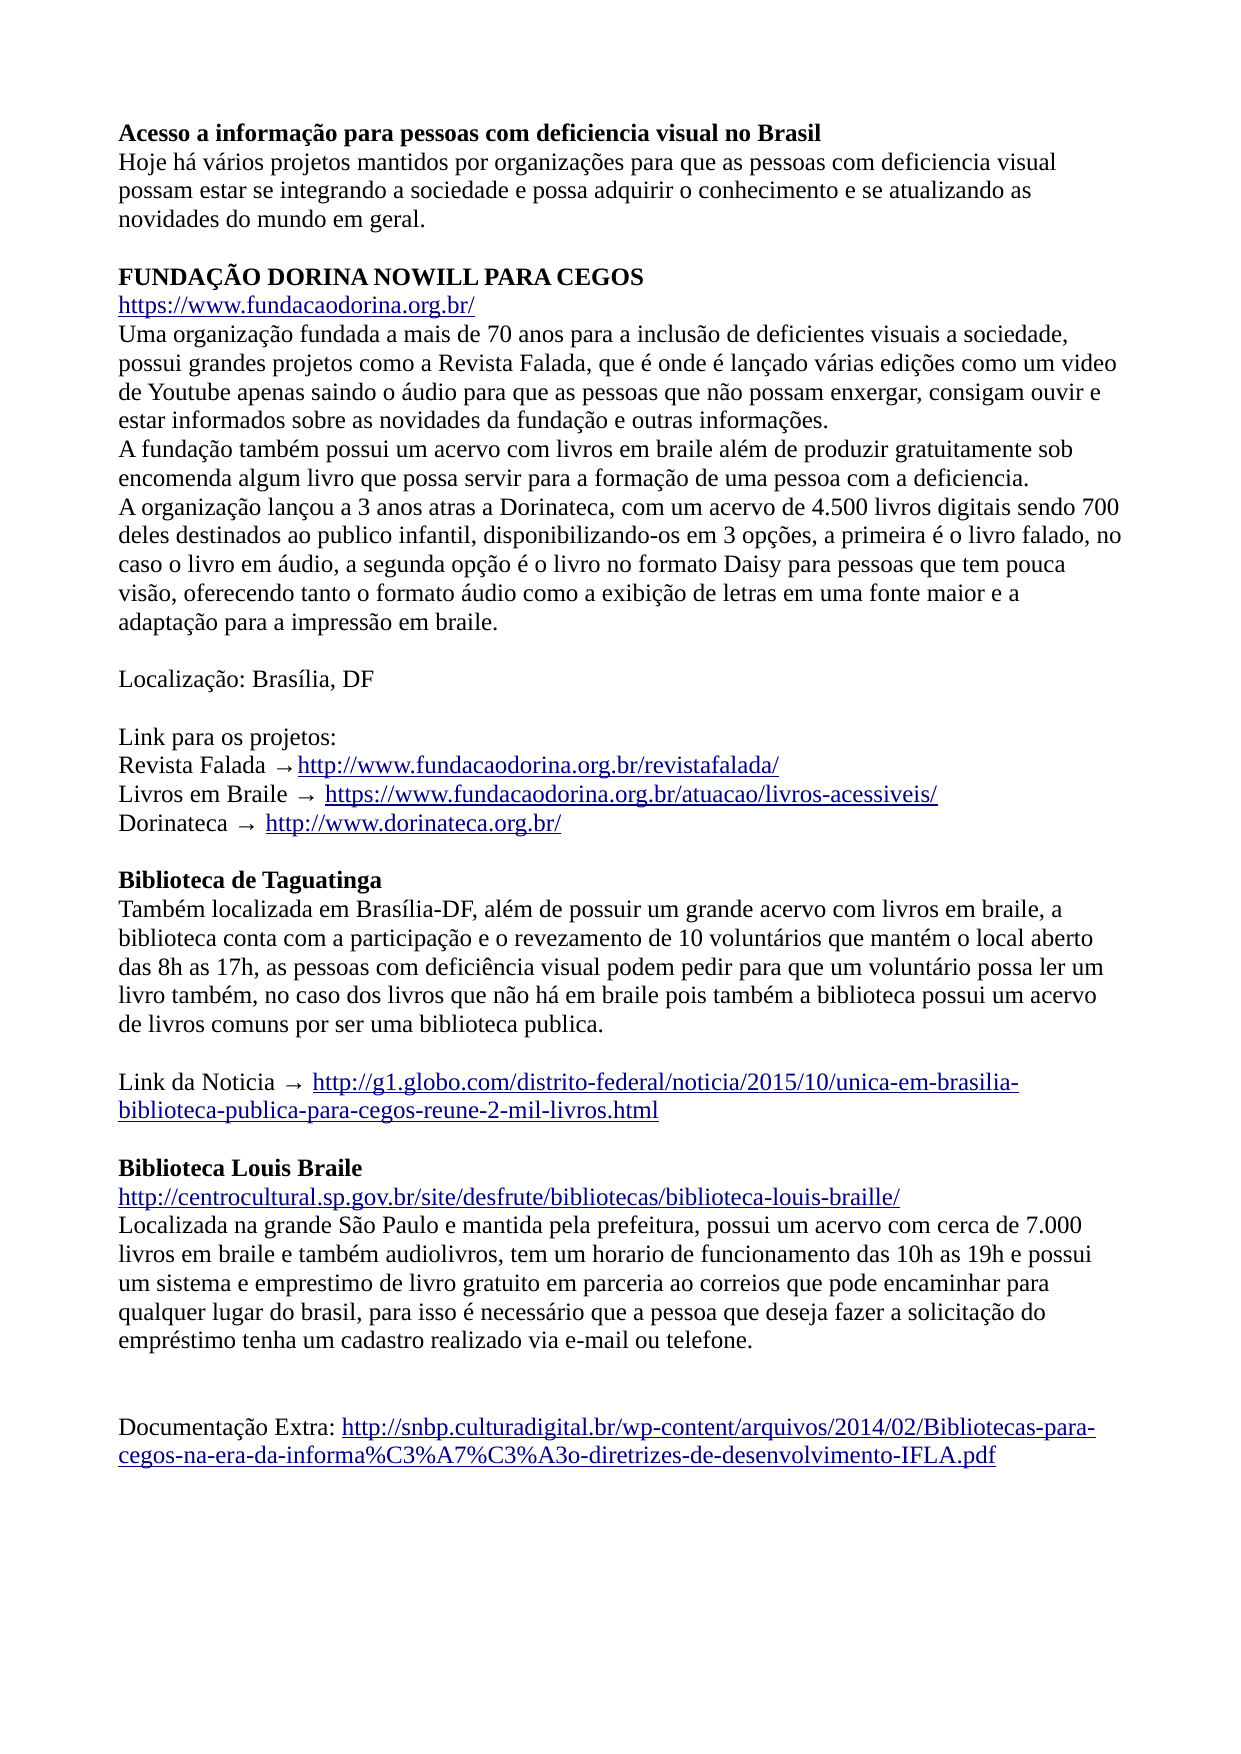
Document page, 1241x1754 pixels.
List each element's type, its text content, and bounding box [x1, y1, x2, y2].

text Link da Noticia → http://g1.globo.com/distrito-federal/noticia/2015/10/unica-em-brasilia-biblioteca-publica-para-cegos-reune-2-mil-livros.html [118, 1067, 1122, 1124]
text Revista Falada →http://www.fundacaodorina.org.br/revistafalada/ [118, 751, 1122, 779]
text http://centrocultural.sp.gov.br/site/desfrute/bibliotecas/biblioteca-louis-braille/ [118, 1182, 1122, 1211]
text Acesso a informação para pessoas com deficiencia visual no Brasil [118, 118, 1122, 147]
text Localizada na grande São Paulo e mantida pela prefeitura, possui um acervo com cerca de 7.000 livros em braile e também audiolivros, tem um horario de funcionamento das 10h as 19h e possui um sistema e emprestimo de livro gratuito em parceria ao correios que pode encaminhar para qualquer lugar do brasil, para isso é necessário que a pessoa que deseja fazer a solicitação do empréstimo tenha um cadastro realizado via e-mail ou telefone. [118, 1211, 1122, 1354]
text Biblioteca Louis Braile [118, 1153, 1122, 1182]
text A organização lançou a 3 anos atras a Dorinateca, com um acervo de 4.500 livros digitais sendo 700 deles destinados ao publico infantil, disponibilizando-os em 3 opções, a primeira é o livro falado, no caso o livro em áudio, a segunda opção é o livro no formato Daisy para pessoas que tem pouca visão, oferecendo tanto o formato áudio como a exibição de letras em uma fonte maior e a adaptação para a impressão em braile. [118, 492, 1122, 636]
text FUNDAÇÃO DORINA NOWILL PARA CEGOS [118, 262, 1122, 291]
text Também localizada em Brasília-DF, além de possuir um grande acervo com livros em braile, a biblioteca conta com a participação e o revezamento de 10 voluntários que mantém o local aberto das 8h as 17h, as pessoas com deficiência visual podem pedir para que um voluntário possa ler um livro também, no caso dos livros que não há em braile pois também a biblioteca possui um acervo de livros comuns por ser uma biblioteca publica. [118, 894, 1122, 1038]
text Hoje há vários projetos mantidos por organizações para que as pessoas com deficiencia visual possam estar se integrando a sociedade e possa adquirir o conhecimento e se atualizando as novidades do mundo em geral. [118, 147, 1122, 233]
text Link para os projetos: [118, 722, 1122, 751]
text A fundação também possui um acervo com livros em braile além de produzir gratuitamente sob encomenda algum livro que possa servir para a formação de uma pessoa com a deficiencia. [118, 434, 1122, 492]
text Dorinateca → http://www.dorinateca.org.br/ [118, 808, 1122, 837]
text Biblioteca de Taguatinga [118, 866, 1122, 894]
text Localização: Brasília, DF [118, 664, 1122, 693]
text Uma organização fundada a mais de 70 anos para a inclusão de deficientes visuais a sociedade, possui grandes projetos como a Revista Falada, que é onde é lançado várias edições como um video de Youtube apenas saindo o áudio para que as pessoas que não possam enxergar, consigam ouvir e estar informados sobre as novidades da fundação e outras informações. [118, 319, 1122, 434]
text Livros em Braile → https://www.fundacaodorina.org.br/atuacao/livros-acessiveis/ [118, 779, 1122, 808]
text https://www.fundacaodorina.org.br/ [118, 291, 1122, 319]
text Documentação Extra: http://snbp.culturadigital.br/wp-content/arquivos/2014/02/Bibliotecas-para-cegos-na-era-da-informa%C3%A7%C3%A3o-diretrizes-de-desenvolvimento-IFLA.pdf [118, 1412, 1122, 1469]
